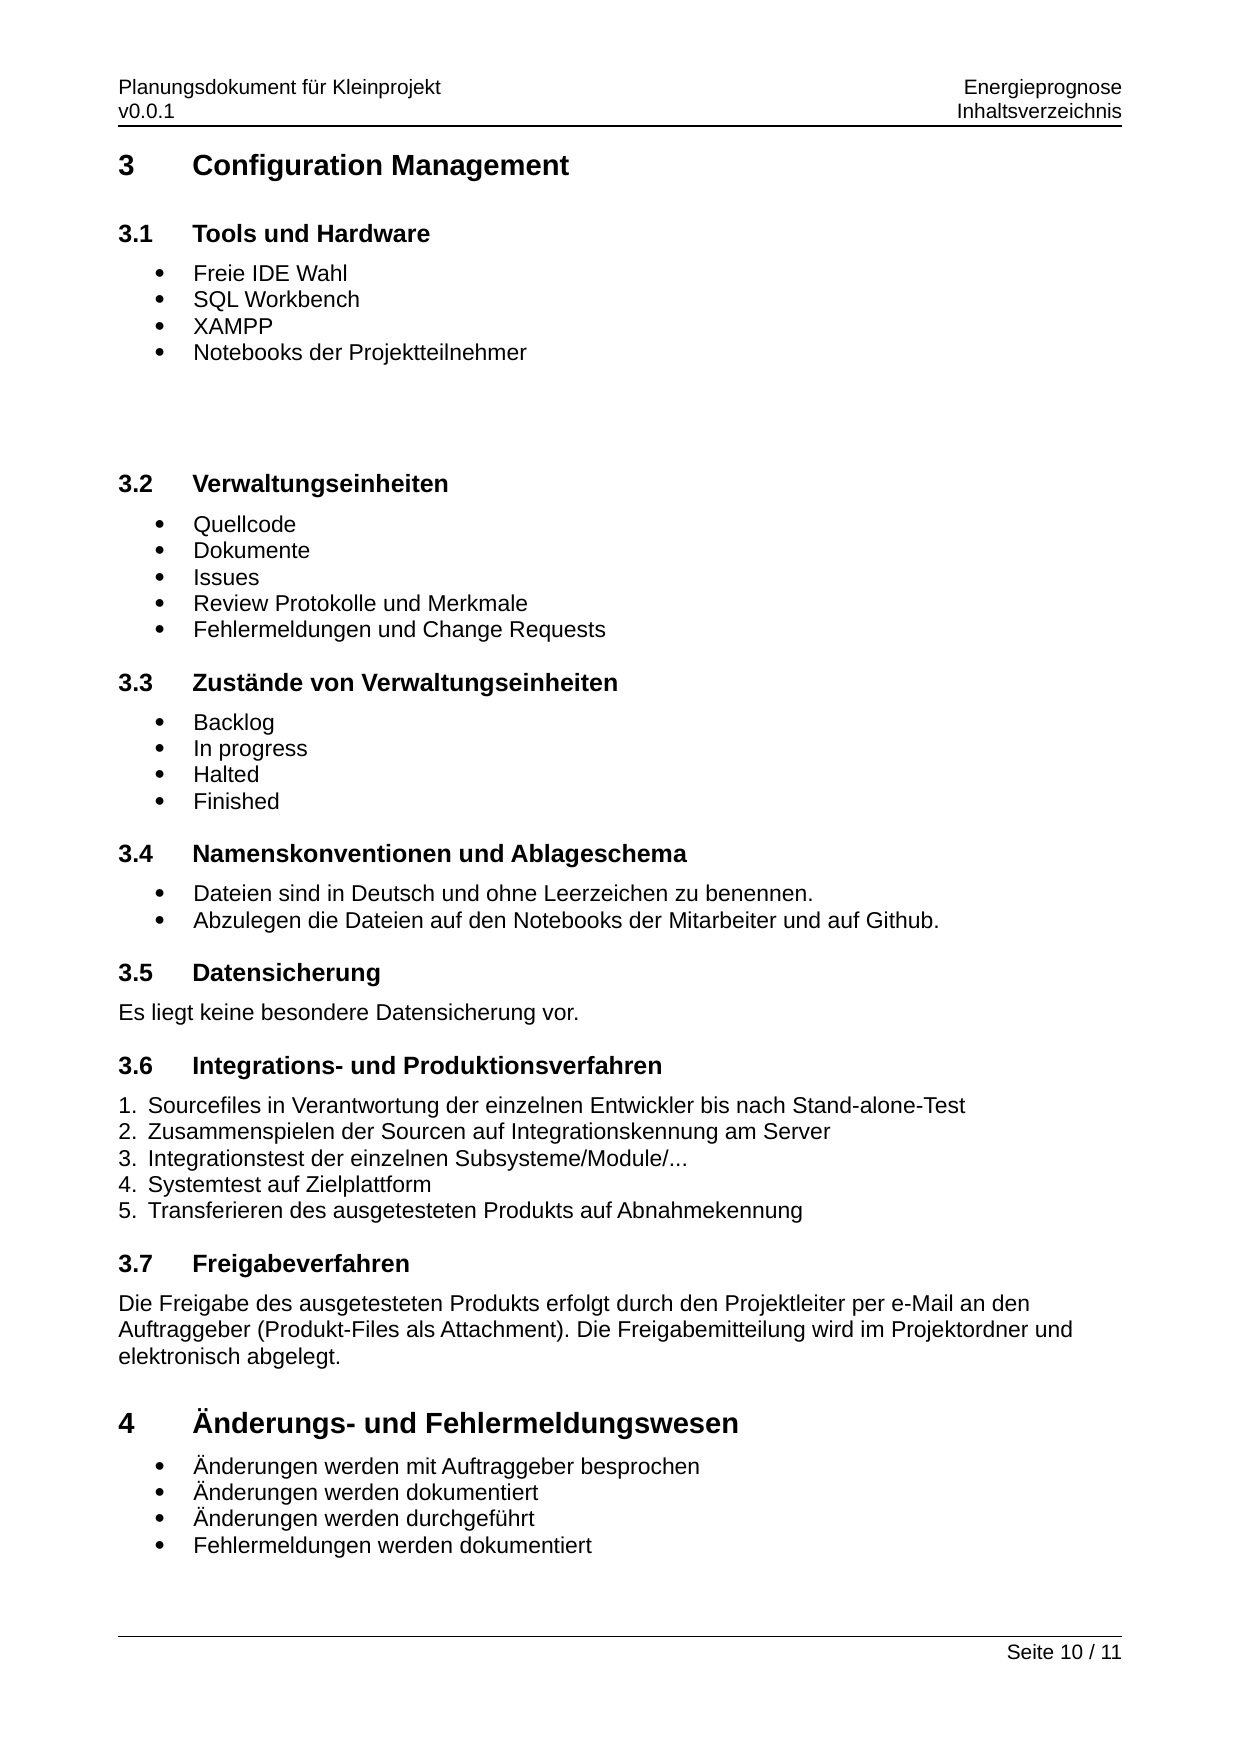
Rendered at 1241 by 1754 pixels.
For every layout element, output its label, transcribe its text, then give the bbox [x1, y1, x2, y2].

list Fehlermeldungen werden dokumentiert [156, 1532, 1122, 1558]
list Systemtest auf Zielplattform [118, 1171, 1122, 1197]
list XAMPP [156, 313, 1122, 339]
list Issues [156, 563, 1122, 590]
subtitle Verwaltungseinheiten [118, 469, 1122, 498]
list Änderungen werden durchgeführt [156, 1505, 1122, 1532]
list Finished [156, 788, 1122, 814]
list Review Protokolle und Merkmale [156, 590, 1122, 616]
list Notebooks der Projektteilnehmer [156, 339, 1122, 365]
list Dateien sind in Deutsch und ohne Leerzeichen zu benennen. [156, 880, 1122, 907]
list Änderungen werden dokumentiert [156, 1479, 1122, 1505]
subtitle Freigabeverfahren [118, 1249, 1122, 1277]
list Fehlermeldungen und Change Requests [156, 616, 1122, 642]
list Zusammenspielen der Sourcen auf Integrationskennung am Server [118, 1118, 1122, 1145]
text Die Freigabe des ausgetesteten Produkts erfolgt durch den Projektleiter per e-Mail an den Auftraggeber (Produkt-Files als Attachment). Die Freigabemitteilung wird im Projektordner und elektronisch abgelegt. [118, 1290, 1122, 1369]
list Quellcode [156, 511, 1122, 537]
list Dokumente [156, 537, 1122, 563]
list Freie IDE Wahl [156, 260, 1122, 286]
list SQL Workbench [156, 286, 1122, 313]
subtitle Zustände von Verwaltungseinheiten [118, 667, 1122, 696]
subtitle Tools und Hardware [118, 219, 1122, 247]
subtitle Datensicherung [118, 958, 1122, 987]
subtitle Configuration Management [118, 148, 1122, 181]
subtitle Namenskonventionen und Ablageschema [118, 839, 1122, 868]
subtitle Änderungs- und Fehlermeldungswesen [118, 1407, 1122, 1440]
list Transferieren des ausgetesteten Produkts auf Abnahmekennung [118, 1197, 1122, 1224]
subtitle Integrations- und Produktionsverfahren [118, 1051, 1122, 1079]
list Halted [156, 761, 1122, 788]
text Es liegt keine besondere Datensicherung vor. [118, 999, 1122, 1026]
list Sourcefiles in Verantwortung der einzelnen Entwickler bis nach Stand-alone-Test [118, 1092, 1122, 1118]
list Änderungen werden mit Auftraggeber besprochen [156, 1453, 1122, 1479]
list Backlog [156, 709, 1122, 735]
list Integrationstest der einzelnen Subsysteme/Module/... [118, 1145, 1122, 1171]
list Abzulegen die Dateien auf den Notebooks der Mitarbeiter und auf Github. [156, 907, 1122, 933]
list In progress [156, 735, 1122, 761]
